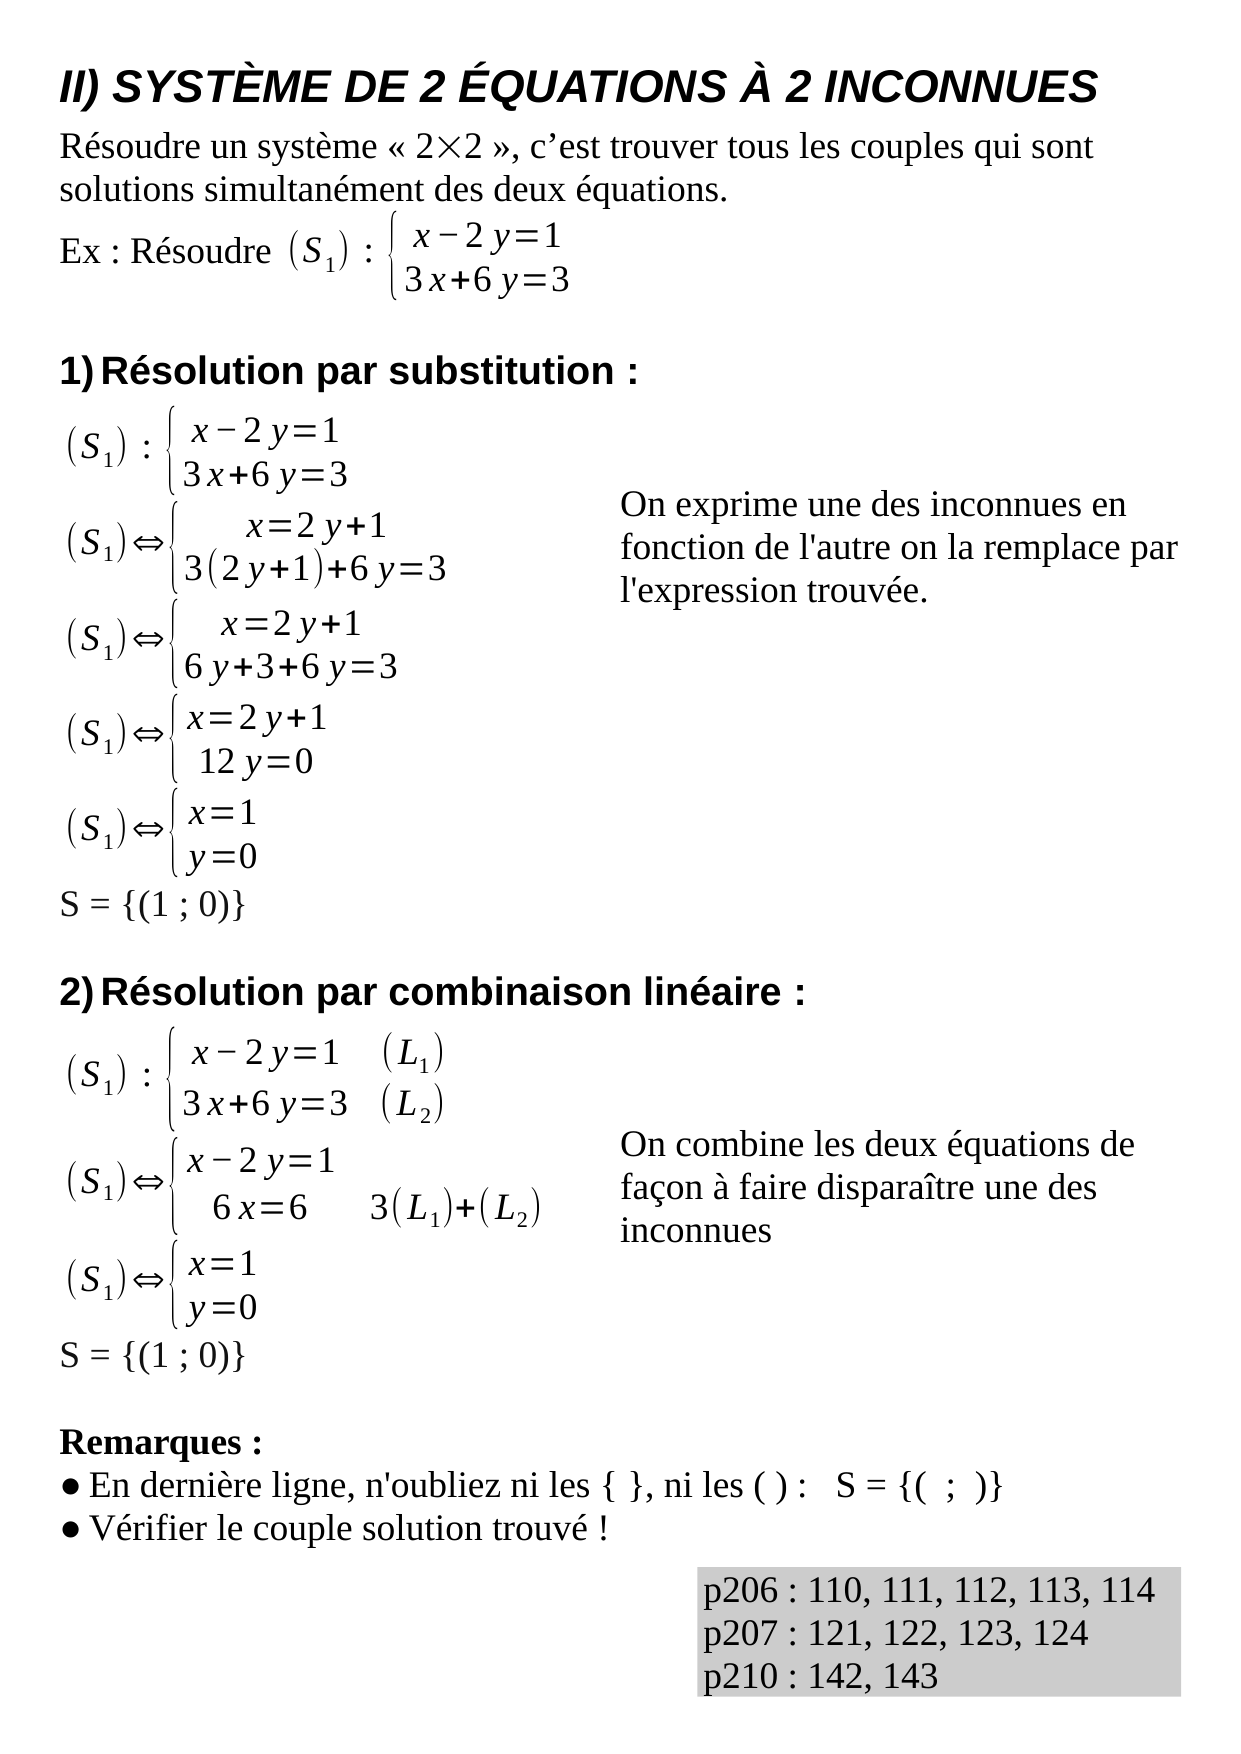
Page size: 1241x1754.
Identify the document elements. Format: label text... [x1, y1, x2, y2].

list Résolution par substitution : [59, 347, 1181, 393]
list système de 2 équations à 2 inconnues [59, 59, 1181, 112]
text Ex : Résoudre [59, 210, 1181, 304]
table_header On combine les deux équations de façon à faire disparaître une des inconnues [620, 1025, 1181, 1376]
table_header S = {(1 ; 0)} [59, 405, 620, 924]
list Vérifier le couple solution trouvé ! [59, 1505, 1181, 1548]
text Remarques : [59, 1419, 1181, 1462]
table_header S = {(1 ; 0)} [59, 1025, 620, 1376]
table_header On exprime une des inconnues en fonction de l'autre on la remplace par l'expression trouvée. [620, 405, 1181, 924]
text Résoudre un système « 2×2 », c’est trouver tous les couples qui sont solutions simultanément des deux équations. [59, 123, 1181, 210]
list Résolution par combinaison linéaire : [59, 968, 1181, 1013]
list En dernière ligne, n'oubliez ni les { }, ni les ( ) : S = {( ; )} [59, 1462, 1181, 1505]
